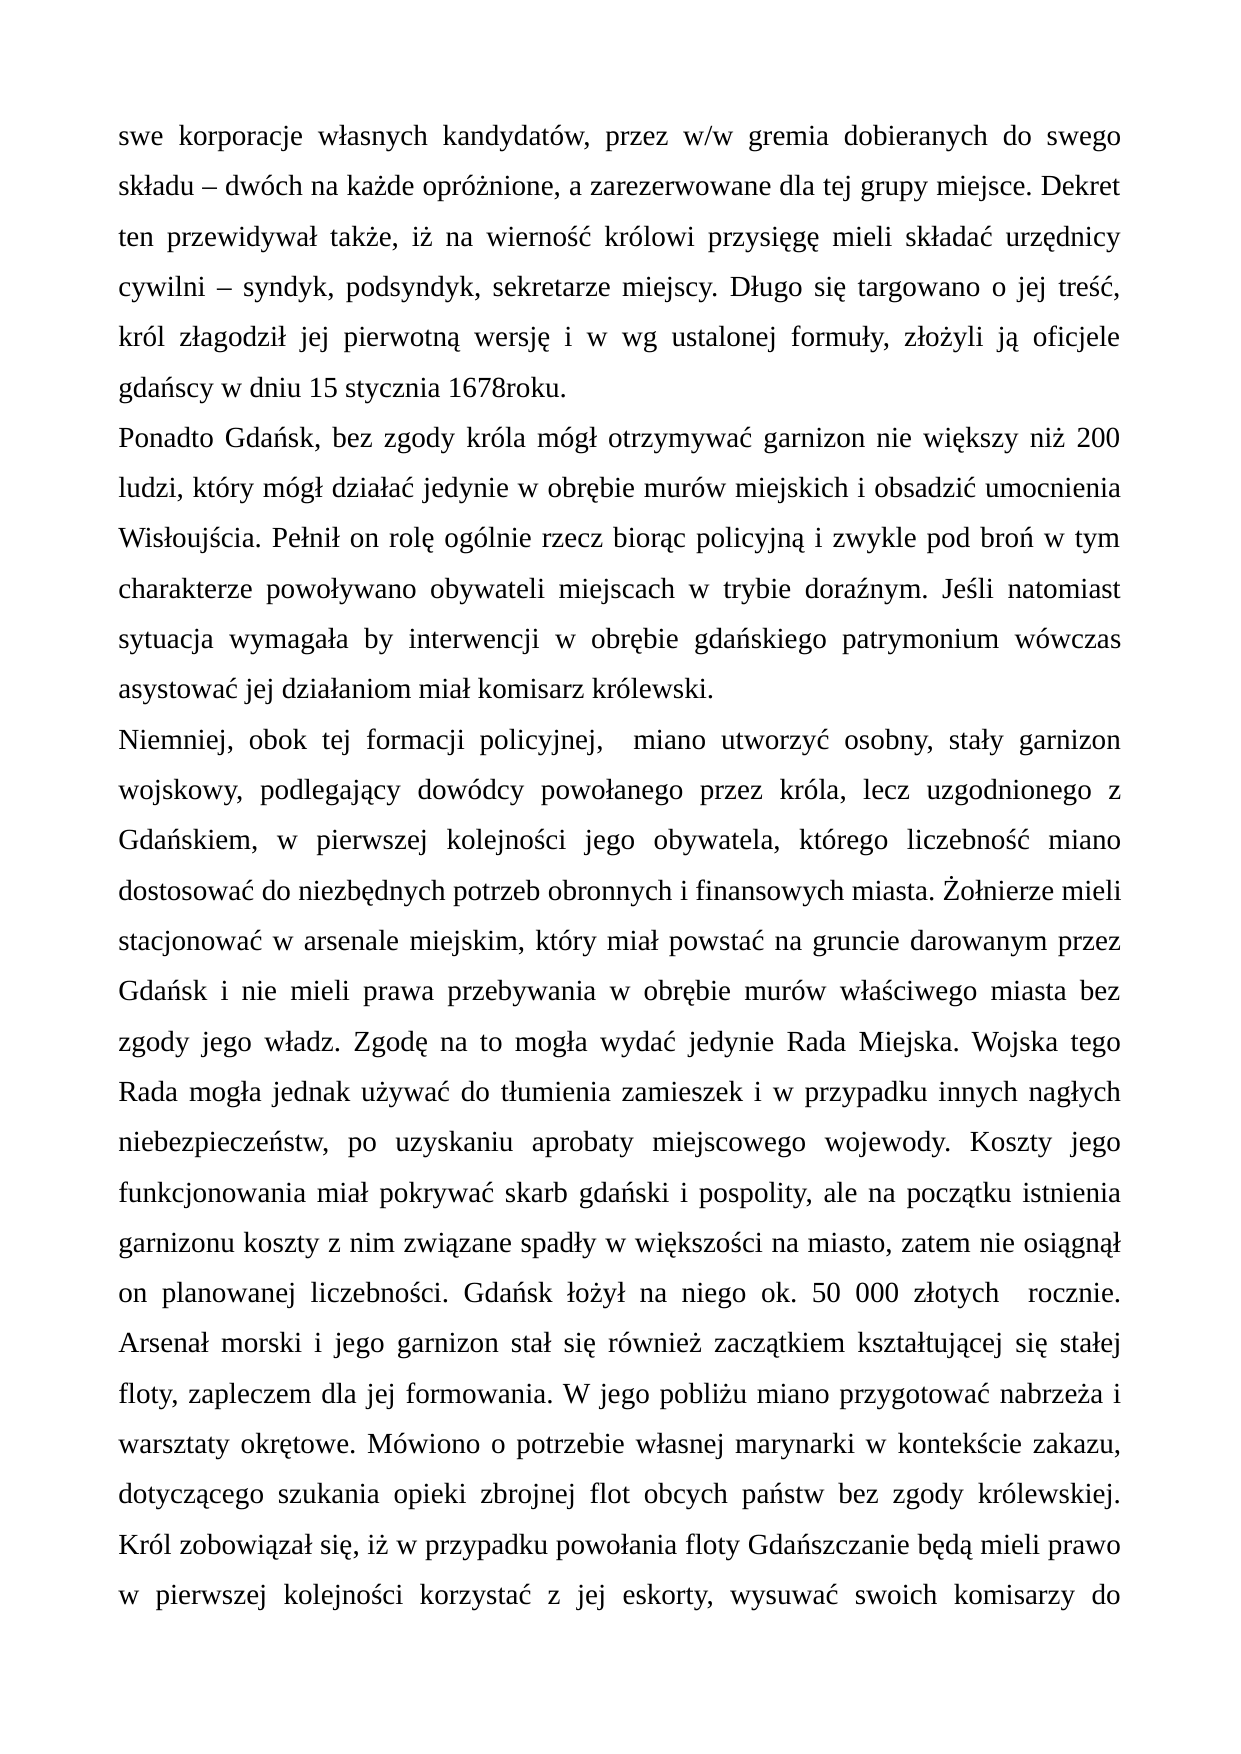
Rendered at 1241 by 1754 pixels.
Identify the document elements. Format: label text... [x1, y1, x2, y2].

text Ponadto Gdańsk, bez zgody króla mógł otrzymywać garnizon nie większy niż 200 ludzi, który mógł działać jedynie w obrębie murów miejskich i obsadzić umocnienia Wisłoujścia. Pełnił on rolę ogólnie rzecz biorąc policyjną i zwykle pod broń w tym charakterze powoływano obywateli miejscach w trybie doraźnym. Jeśli natomiast sytuacja wymagała by interwencji w obrębie gdańskiego patrymonium wówczas asystować jej działaniom miał komisarz królewski. [118, 420, 1122, 705]
text swe korporacje własnych kandydatów, przez w/w gremia dobieranych do swego składu – dwóch na każde opróżnione, a zarezerwowane dla tej grupy miejsce. Dekret ten przewidywał także, iż na wierność królowi przysięgę mieli składać urzędnicy cywilni – syndyk, podsyndyk, sekretarze miejscy. Długo się targowano o jej treść, król złagodził jej pierwotną wersję i w wg ustalonej formuły, złożyli ją oficjele gdańscy w dniu 15 stycznia 1678roku. [118, 118, 1122, 403]
text Niemniej, obok tej formacji policyjnej, miano utworzyć osobny, stały garnizon wojskowy, podlegający dowódcy powołanego przez króla, lecz uzgodnionego z Gdańskiem, w pierwszej kolejności jego obywatela, którego liczebność miano dostosować do niezbędnych potrzeb obronnych i finansowych miasta. Żołnierze mieli stacjonować w arsenale miejskim, który miał powstać na gruncie darowanym przez Gdańsk i nie mieli prawa przebywania w obrębie murów właściwego miasta bez zgody jego władz. Zgodę na to mogła wydać jedynie Rada Miejska. Wojska tego Rada mogła jednak używać do tłumienia zamieszek i w przypadku innych nagłych niebezpieczeństw, po uzyskaniu aprobaty miejscowego wojewody. Koszty jego funkcjonowania miał pokrywać skarb gdański i pospolity, ale na początku istnienia garnizonu koszty z nim związane spadły w większości na miasto, zatem nie osiągnął on planowanej liczebności. Gdańsk łożył na niego ok. 50 000 złotych rocznie. Arsenał morski i jego garnizon stał się również zaczątkiem kształtującej się stałej floty, zapleczem dla jej formowania. W jego pobliżu miano przygotować nabrzeża i warsztaty okrętowe. Mówiono o potrzebie własnej marynarki w kontekście zakazu, dotyczącego szukania opieki zbrojnej flot obcych państw bez zgody królewskiej. Król zobowiązał się, iż w przypadku powołania floty Gdańszczanie będą mieli prawo w pierwszej kolejności korzystać z jej eskorty, wysuwać swoich komisarzy do [118, 722, 1122, 1611]
